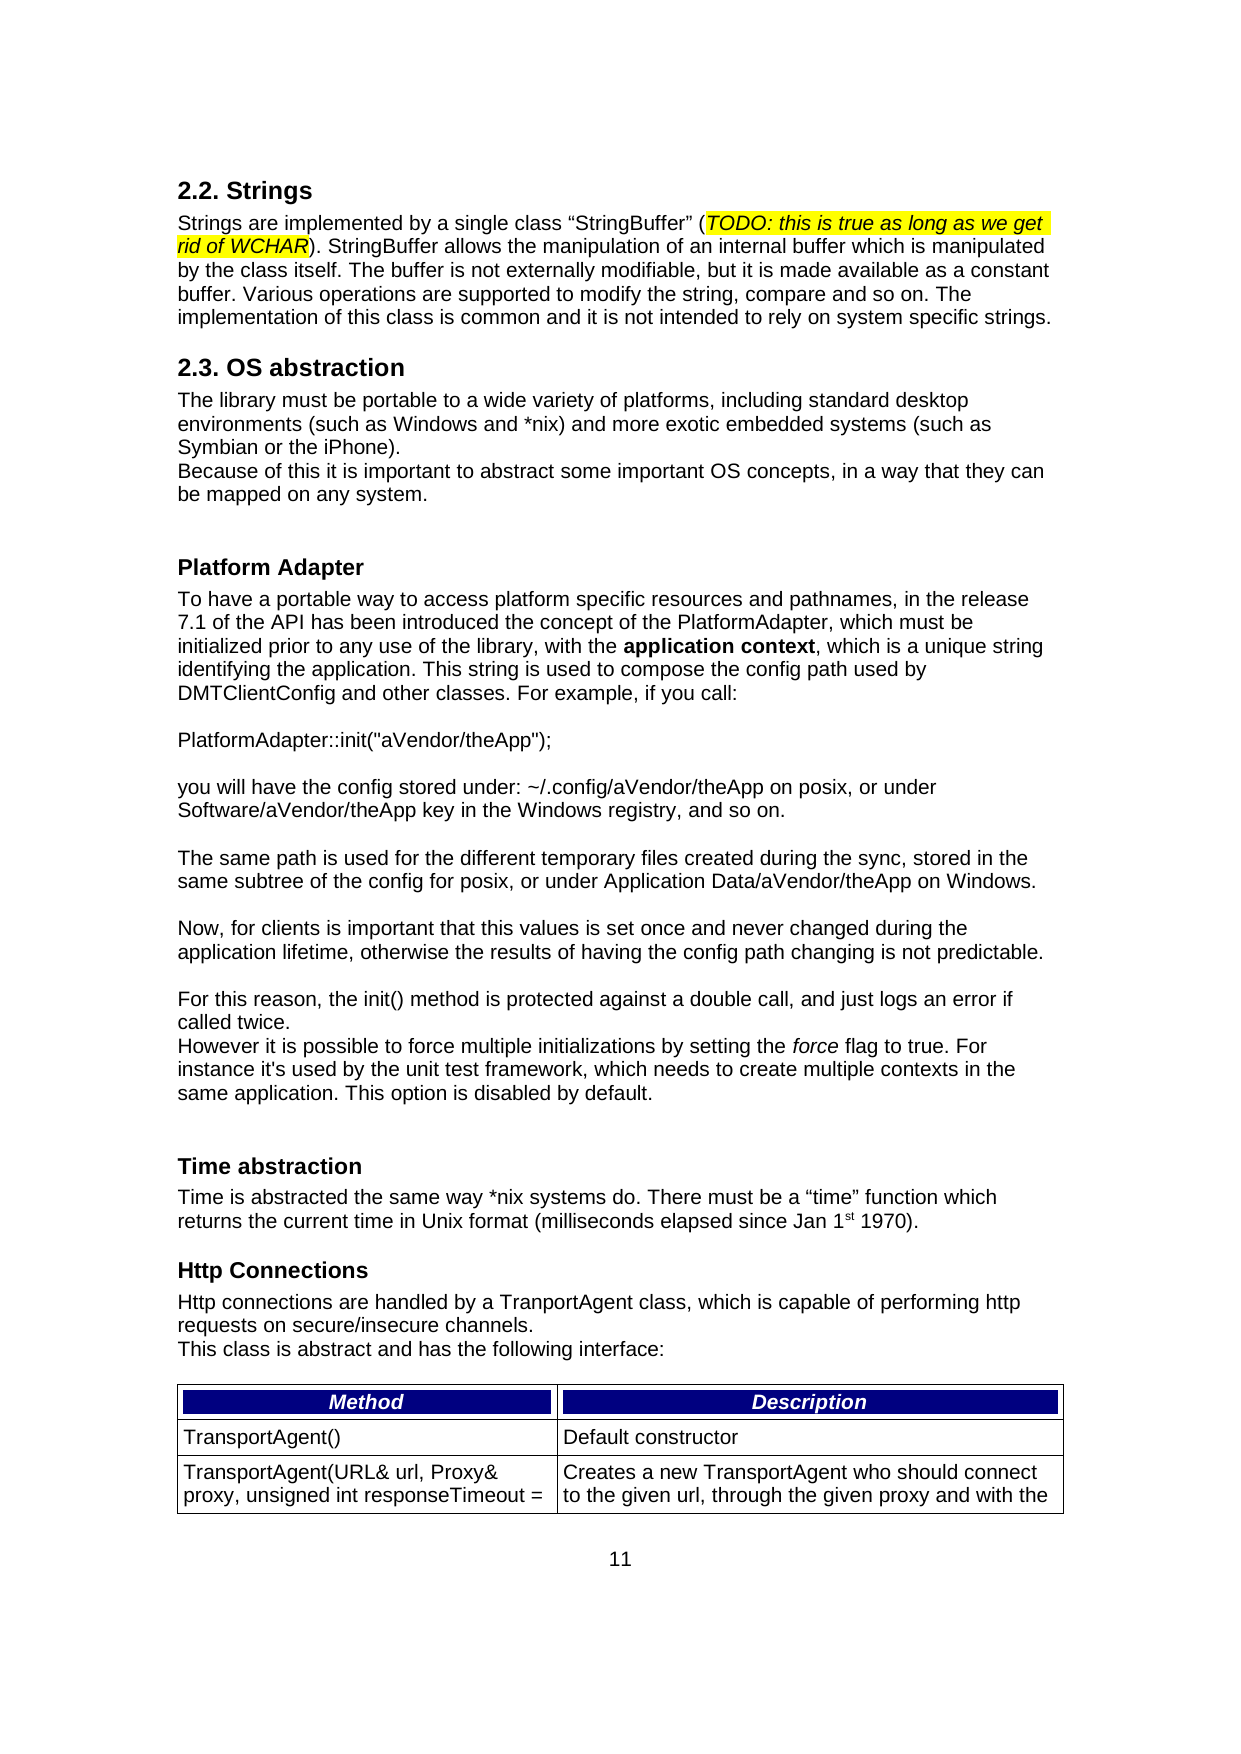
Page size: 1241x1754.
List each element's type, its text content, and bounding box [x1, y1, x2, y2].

text This class is abstract and has the following interface: [177, 1337, 1063, 1361]
table_header Description [558, 1385, 1063, 1419]
table_cell TransportAgent() [178, 1420, 557, 1455]
text Time is abstracted the same way *nix systems do. There must be a “time” function which returns the current time in Unix format (milliseconds elapsed since Jan 1st 1970). [177, 1186, 1063, 1233]
table_cell TransportAgent(URL& url, Proxy& proxy, unsigned int responseTimeout = [178, 1456, 557, 1513]
subtitle OS abstraction [177, 354, 1063, 382]
text However it is possible to force multiple initializations by setting the force flag to true. For instance it's used by the unit test framework, which needs to create multiple contexts in the same application. This option is disabled by default. [177, 1034, 1063, 1105]
table_header Method [178, 1385, 557, 1419]
subtitle Strings [177, 177, 1063, 205]
text The library must be portable to a wide variety of platforms, including standard desktop environments (such as Windows and *nix) and more exotic embedded systems (such as Symbian or the iPhone). [177, 388, 1063, 459]
text To have a portable way to access platform specific resources and pathnames, in the release 7.1 of the API has been introduced the concept of the PlatformAdapter, which must be initialized prior to any use of the library, with the application context, which is a unique string identifying the application. This string is used to compose the config path used by DMTClientConfig and other classes. For example, if you call: PlatformAdapter::init("aVendor/theApp"); you will have the config stored under: ~/.config/aVendor/theApp on posix, or under Software/aVendor/theApp key in the Windows registry, and so on. The same path is used for the different temporary files created during the sync, stored in the same subtree of the config for posix, or under Application Data/aVendor/theApp on Windows. Now, for clients is important that this values is set once and never changed during the application lifetime, otherwise the results of having the config path changing is not predictable. For this reason, the init() method is protected against a double call, and just logs an error if called twice. [177, 587, 1063, 1034]
subtitle Time abstraction [177, 1153, 1063, 1179]
subtitle Http Connections [177, 1258, 1063, 1284]
subtitle Platform Adapter [177, 555, 1063, 581]
table_cell Creates a new TransportAgent who should connect to the given url, through the given proxy and with the [558, 1456, 1063, 1513]
text Because of this it is important to abstract some important OS concepts, in a way that they can be mapped on any system. [177, 459, 1063, 506]
text Http connections are handled by a TranportAgent class, which is capable of performing http requests on secure/insecure channels. [177, 1290, 1063, 1337]
table_cell Default constructor [558, 1420, 1063, 1455]
text Strings are implemented by a single class “StringBuffer” (TODO: this is true as long as we get rid of WCHAR). StringBuffer allows the manipulation of an internal buffer which is manipulated by the class itself. The buffer is not externally modifiable, but it is made available as a constant buffer. Various operations are supported to modify the string, compare and so on. The implementation of this class is common and it is not intended to rely on system specific strings. [177, 211, 1063, 329]
